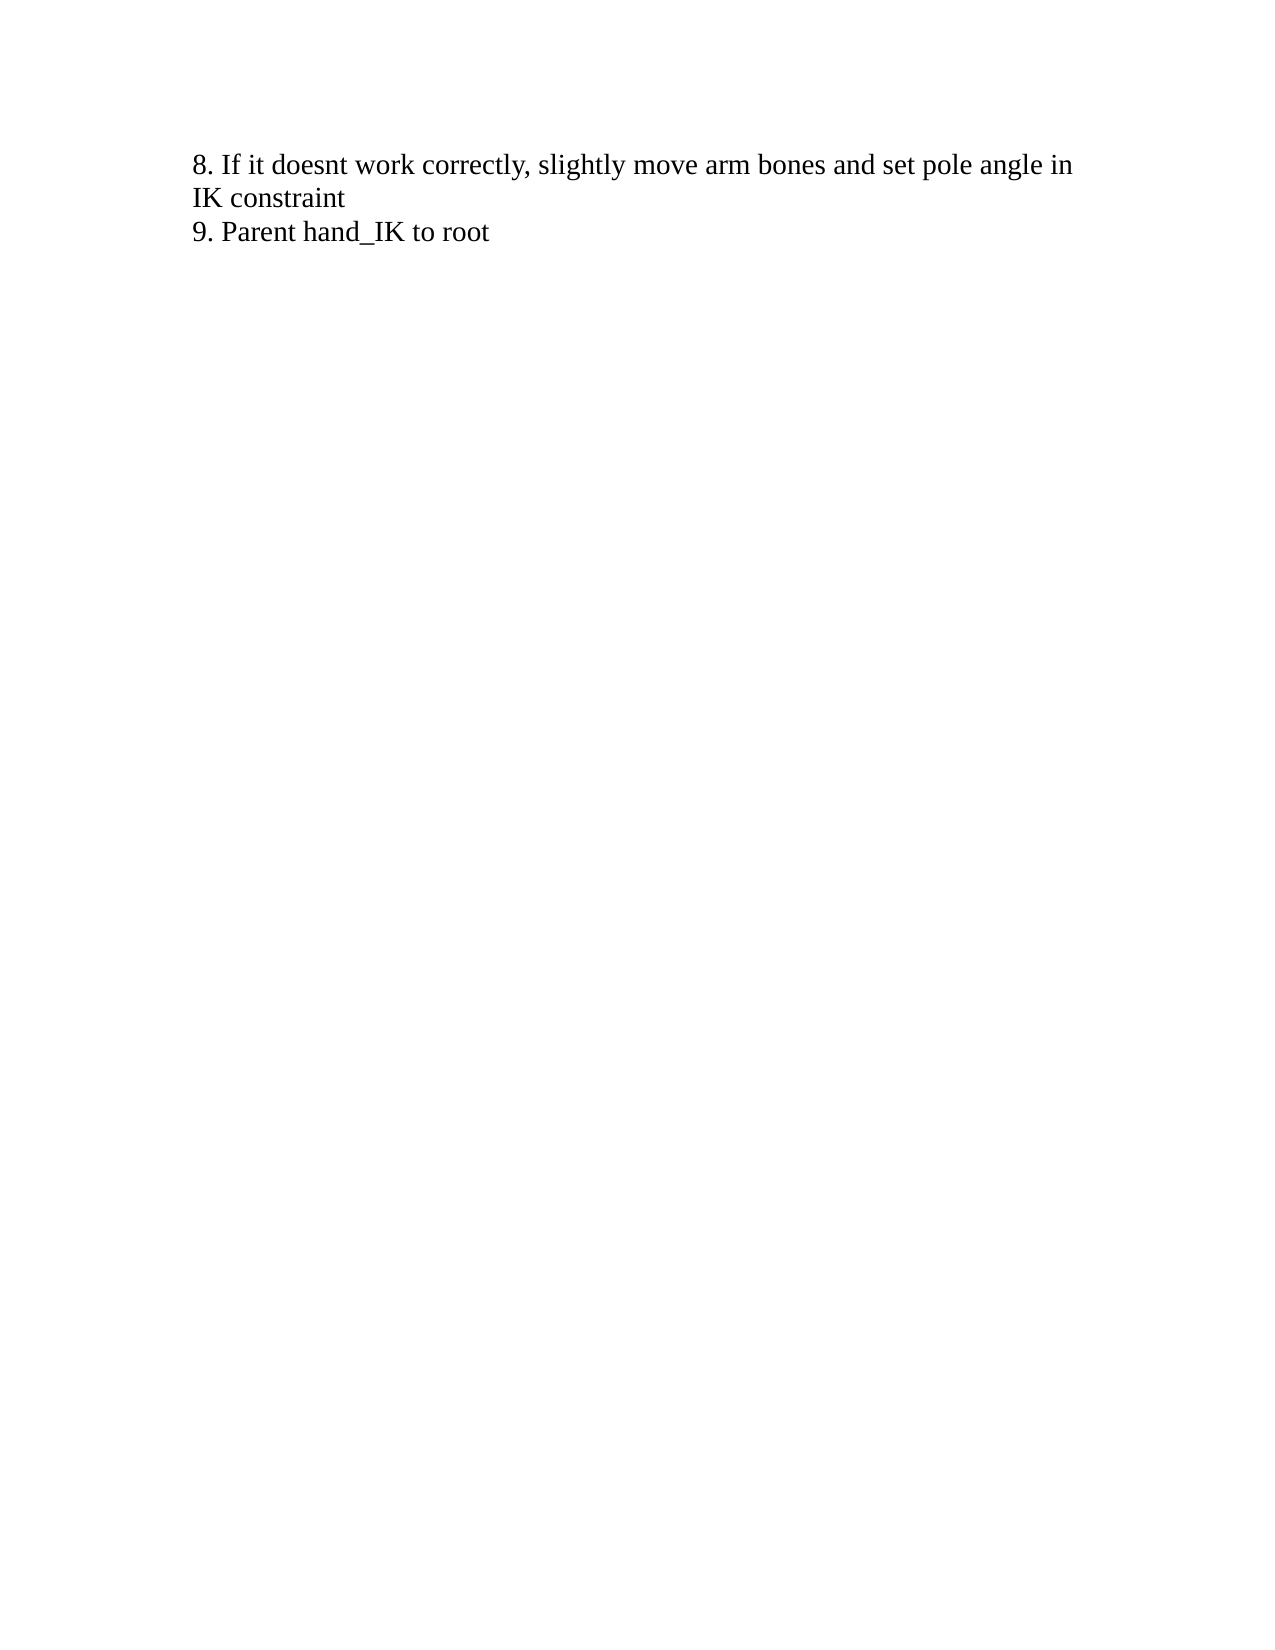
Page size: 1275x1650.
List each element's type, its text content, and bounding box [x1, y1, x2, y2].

text 8. If it doesnt work correctly, slightly move arm bones and set pole angle in IK constraint [118, 147, 1157, 214]
text 9. Parent hand_IK to root [118, 214, 1157, 247]
